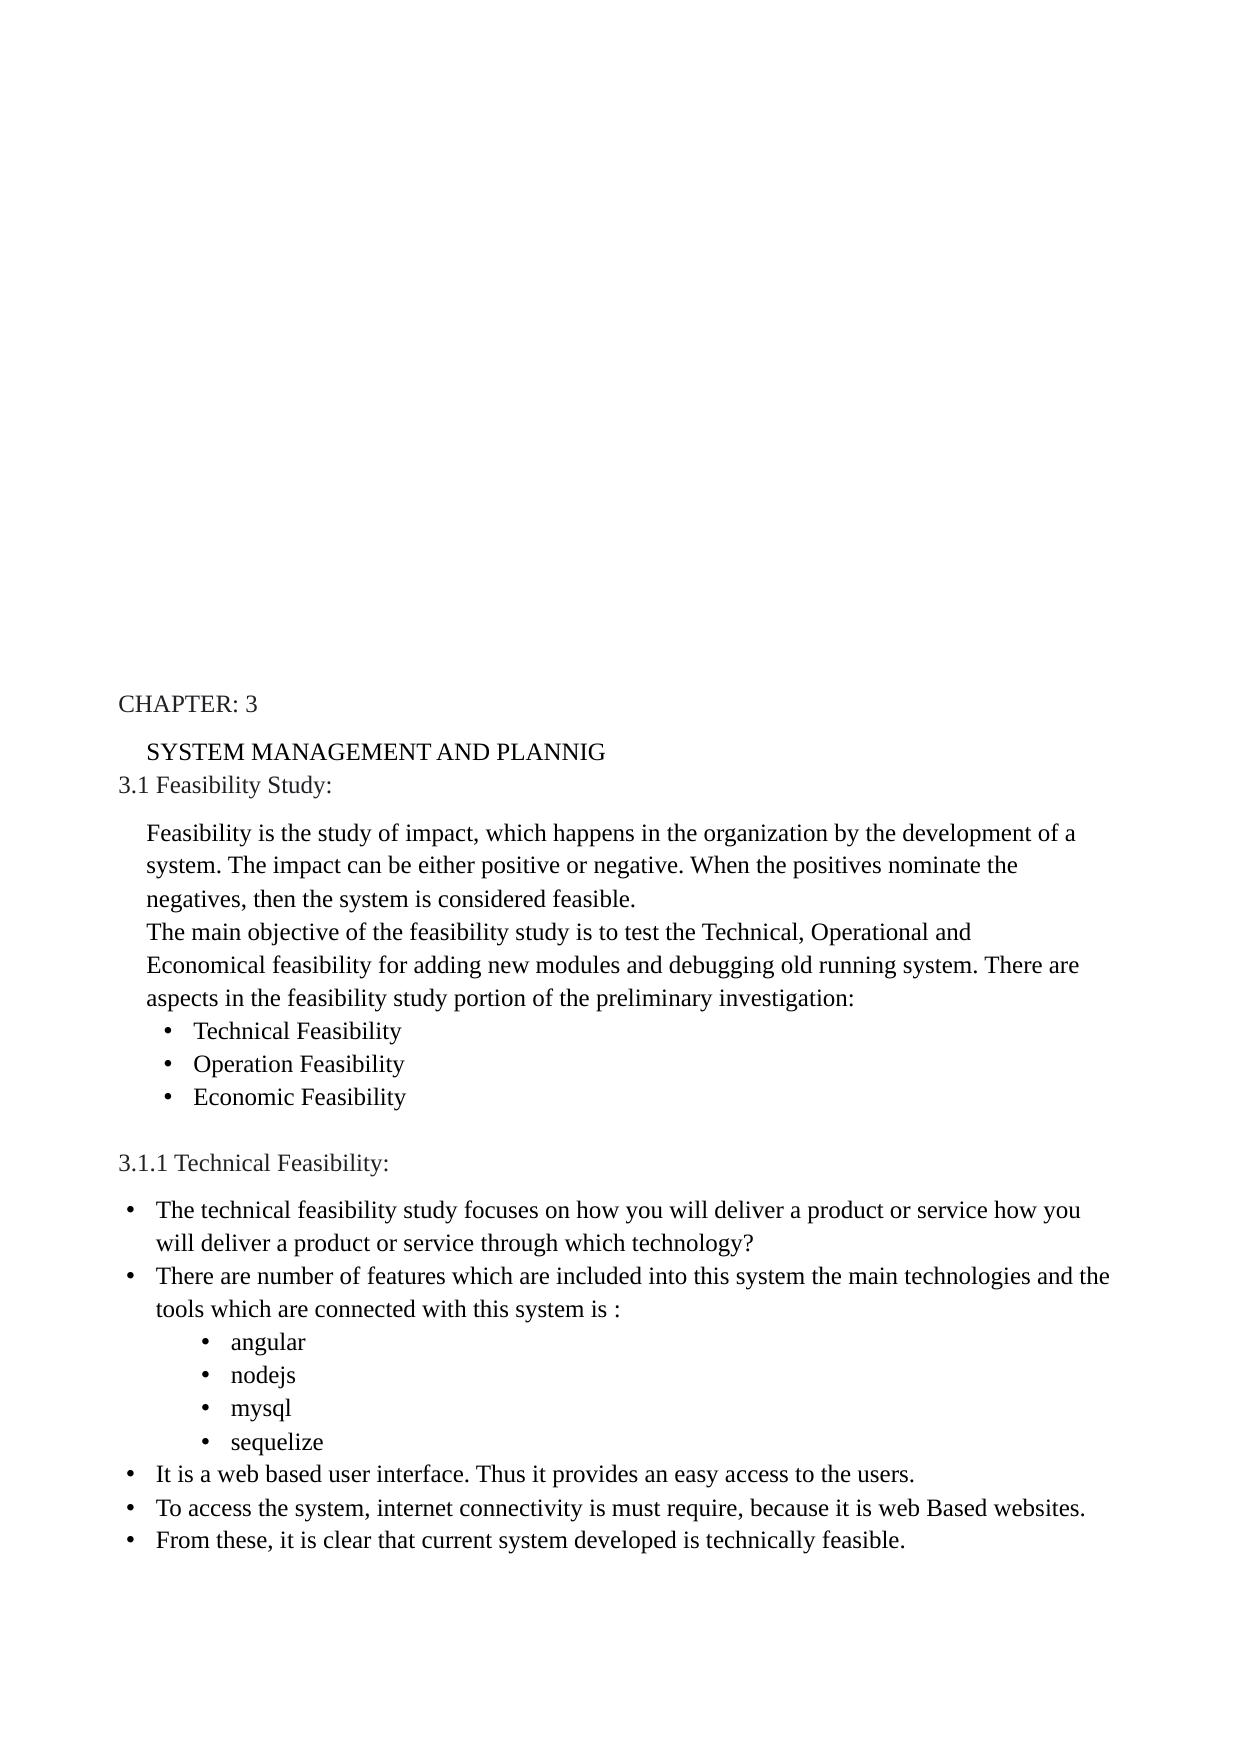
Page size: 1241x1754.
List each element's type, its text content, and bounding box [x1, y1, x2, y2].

text Feasibility is the study of impact, which happens in the organization by the development of a system. The impact can be either positive or negative. When the positives nominate the negatives, then the system is considered feasible. [146, 818, 1094, 912]
list It is a web based user interface. Thus it provides an easy access to the users. [156, 1459, 1122, 1488]
list To access the system, internet connectivity is must require, because it is web Based websites. [156, 1493, 1122, 1521]
list mysql [231, 1393, 1122, 1422]
text CHAPTER: 3 [118, 689, 1122, 718]
list Operation Feasibility [193, 1049, 1122, 1077]
text 3.1.1 Technical Feasibility: [118, 1148, 1122, 1177]
text The main objective of the feasibility study is to test the Technical, Operational and Economical feasibility for adding new modules and debugging old running system. There are aspects in the feasibility study portion of the preliminary investigation: [146, 917, 1094, 1011]
list The technical feasibility study focuses on how you will deliver a product or service how you will deliver a product or service through which technology? [156, 1195, 1122, 1257]
list angular [231, 1327, 1122, 1356]
list Technical Feasibility [193, 1016, 1122, 1044]
list Economic Feasibility [193, 1082, 1122, 1111]
list sequelize [231, 1427, 1122, 1455]
text 3.1 Feasibility Study: [118, 770, 1122, 799]
text SYSTEM MANAGEMENT AND PLANNIG [146, 737, 1094, 766]
list There are number of features which are included into this system the main technologies and the tools which are connected with this system is : [156, 1261, 1122, 1323]
list nodejs [231, 1361, 1122, 1389]
list From these, it is clear that current system developed is technically feasible. [156, 1526, 1122, 1554]
